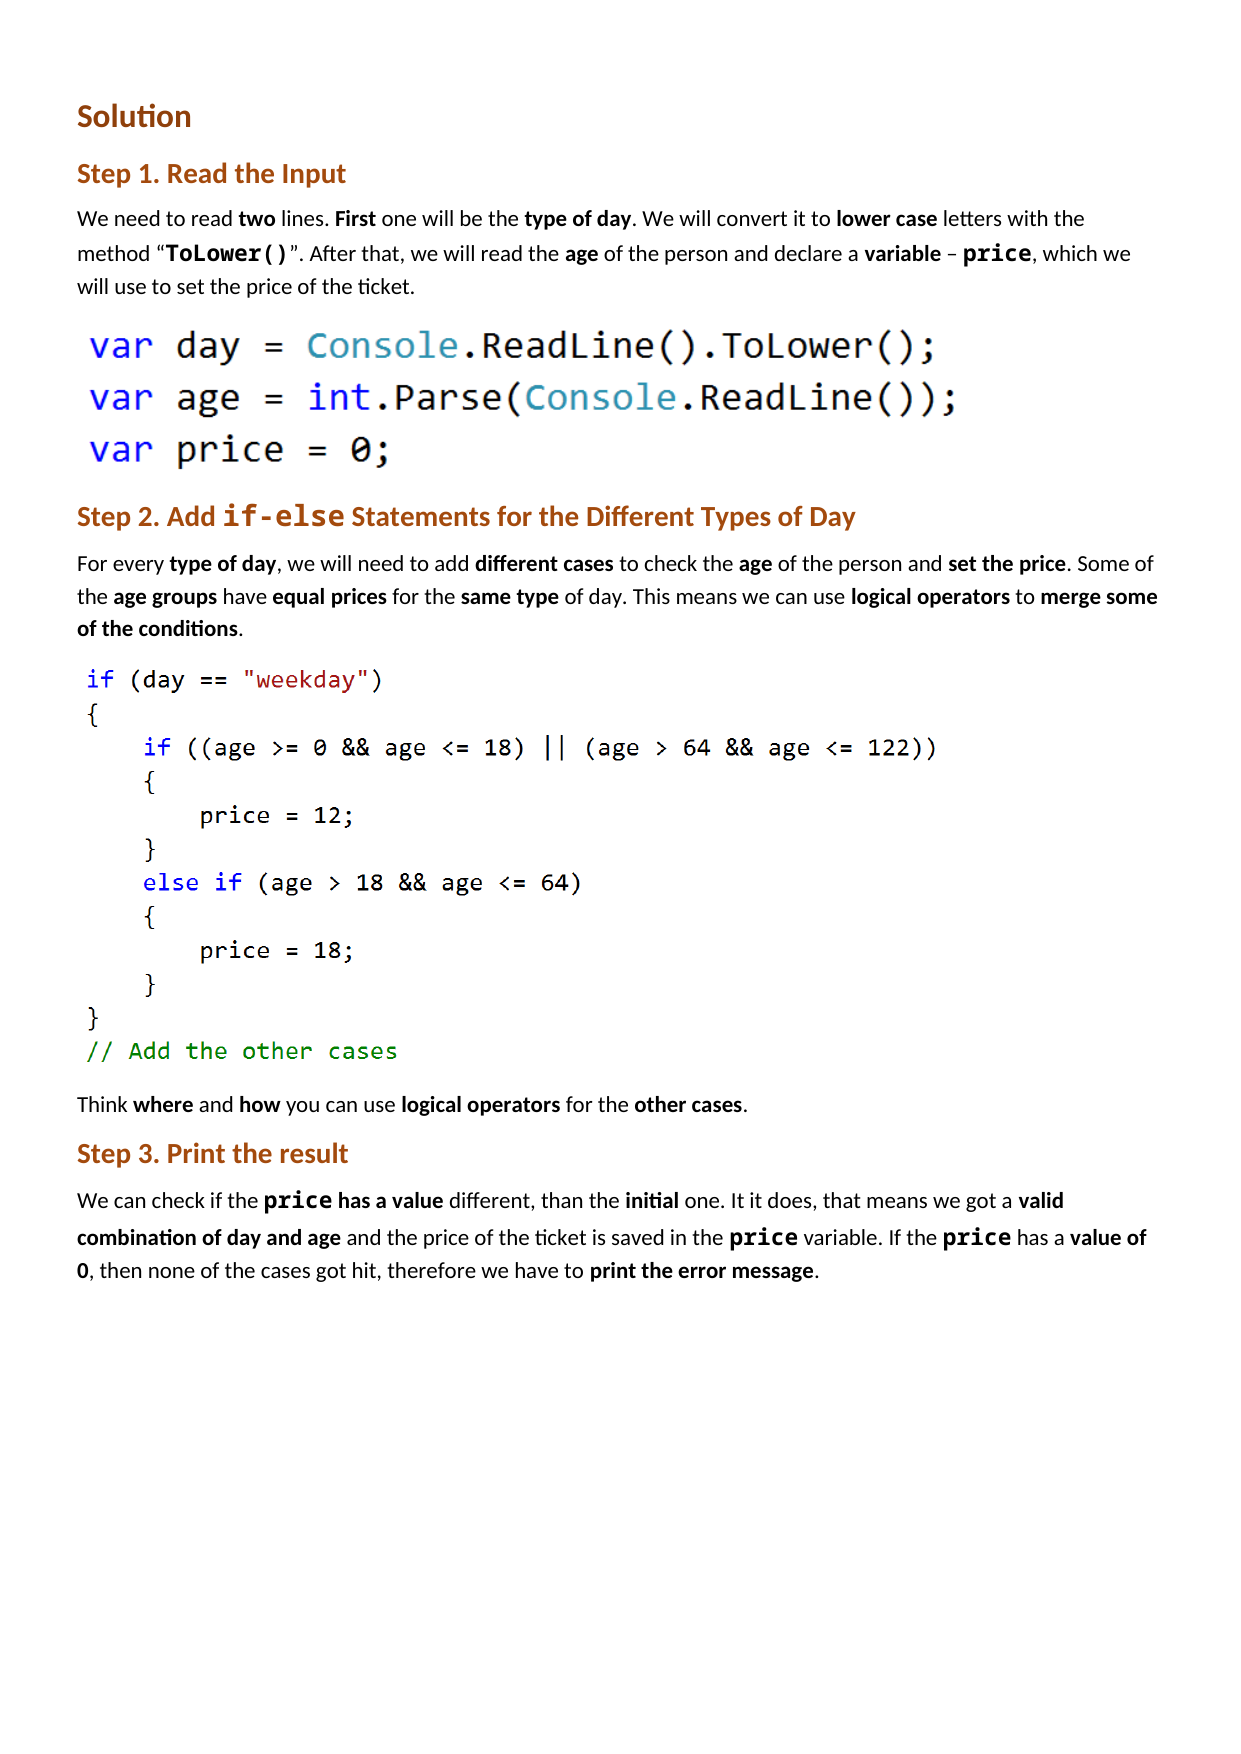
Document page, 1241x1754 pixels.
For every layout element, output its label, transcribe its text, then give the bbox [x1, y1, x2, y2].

text For every type of day, we will need to add different cases to check the age of the person and set the price. Some of the age groups have equal prices for the same type of day. This means we can use logical operators to merge some of the conditions. [77, 549, 1163, 642]
text We can check if the price has a value different, than the initial one. It it does, that means we got a valid combination of day and age and the price of the ticket is saved in the price variable. If the price has a value of 0, then none of the cases got hit, therefore we have to print the error message. [77, 1184, 1163, 1284]
subtitle Step 2. Add if-else Statements for the Different Types of Day [77, 496, 1163, 535]
picture [76, 658, 939, 1074]
text We need to read two lines. First one will be the type of day. We will convert it to lower case letters with the method “ToLower()”. After that, we will read the age of the person and declare a variable – price, which we will use to set the price of the ticket. [77, 204, 1163, 300]
text Think where and how you can use logical operators for the other cases. [77, 1091, 1163, 1118]
subtitle Step 1. Read the Input [77, 155, 1163, 190]
picture [76, 316, 965, 479]
subtitle Step 3. Print the result [77, 1135, 1163, 1171]
subtitle Solution [77, 95, 1163, 136]
